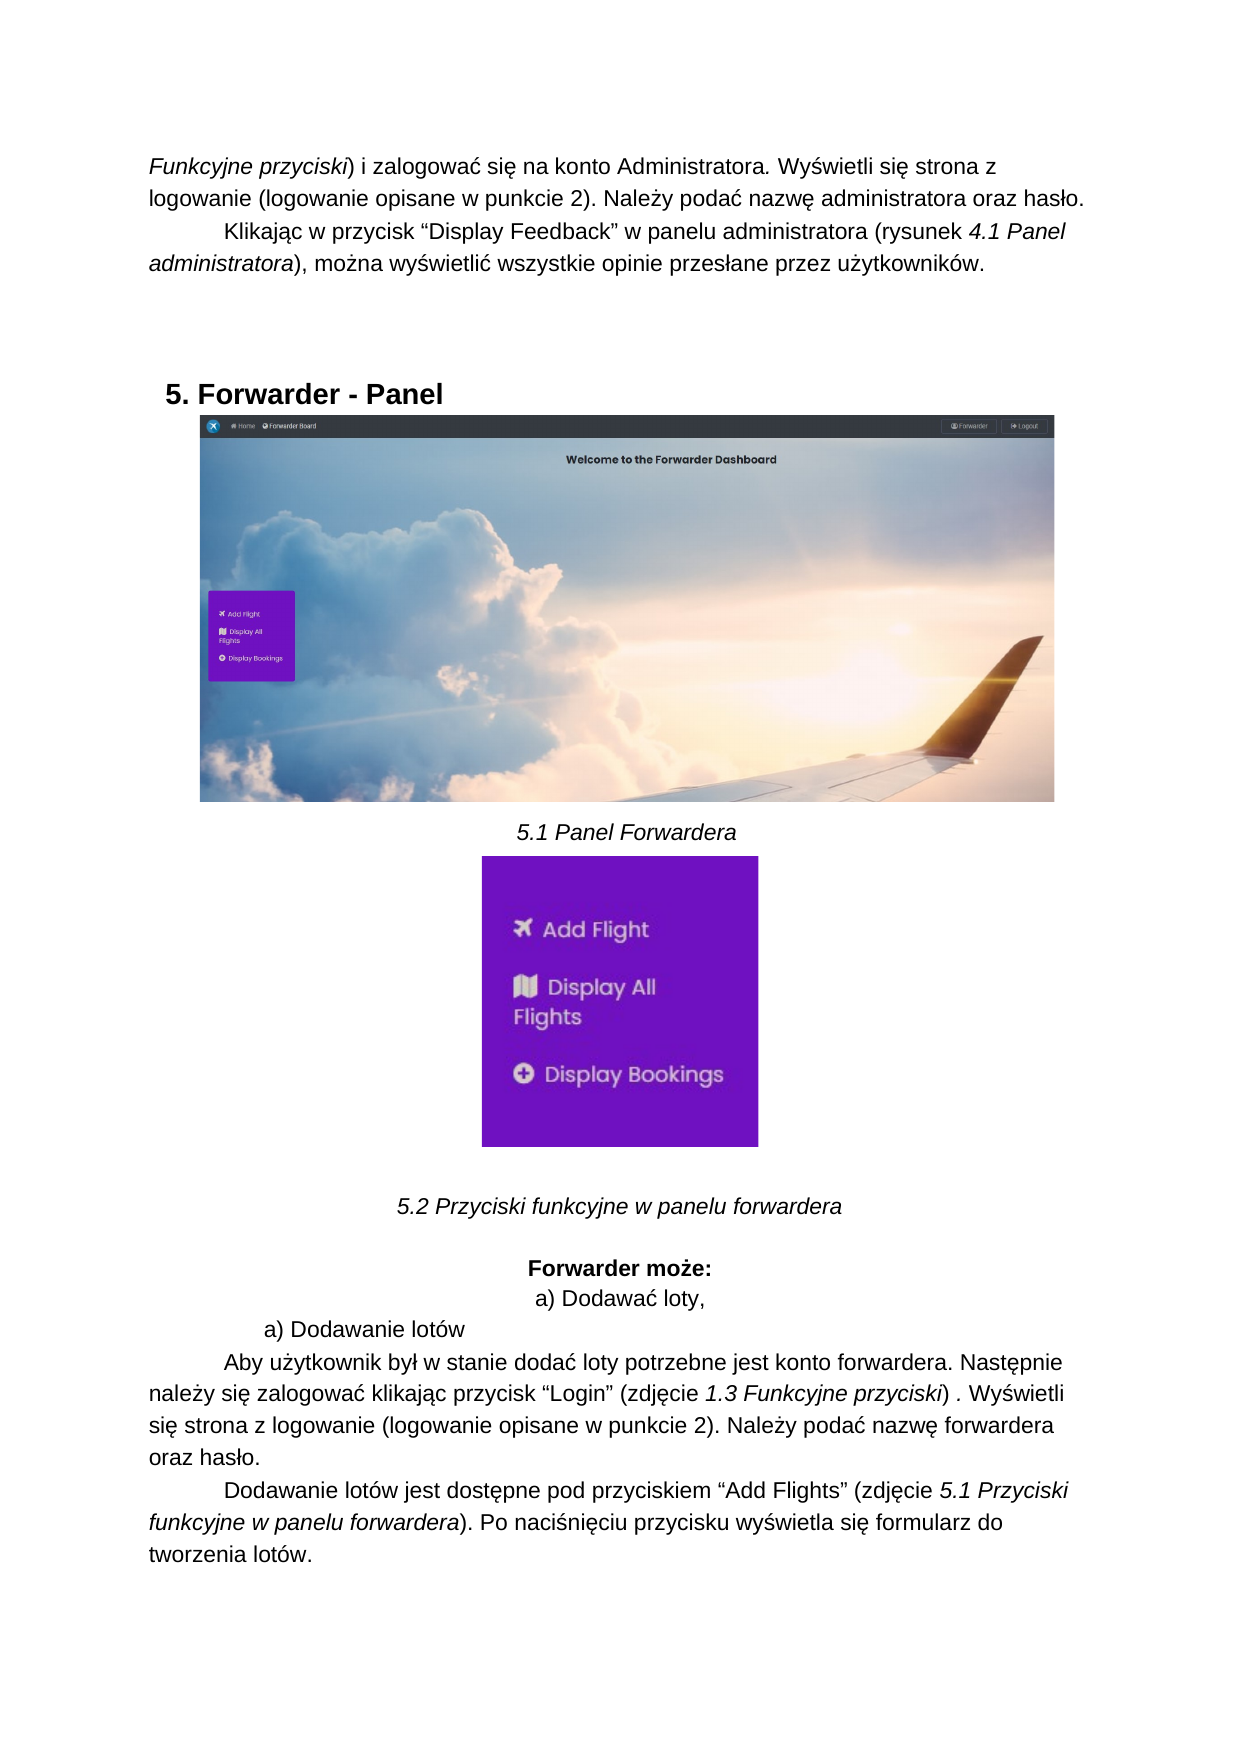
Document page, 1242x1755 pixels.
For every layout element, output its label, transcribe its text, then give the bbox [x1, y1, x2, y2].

text Forwarder może: [152, 1255, 1088, 1282]
subtitle 5. Forwarder - Panel [165, 377, 1088, 411]
text Klikając w przycisk “Display Feedback” w panelu administratora (rysunek 4.1 Panel administratora), można wyświetlić wszystkie opinie przesłane przez użytkowników. [148, 218, 1087, 276]
text 5.1 Panel Forwardera [228, 819, 1027, 846]
text a) Dodawać loty, [152, 1285, 1088, 1312]
text Dodawanie lotów jest dostępne pod przyciskiem “Add Flights” (zdjęcie 5.1 Przyciski funkcyjne w panelu forwardera). Po naciśnięciu przycisku wyświetla się formularz do tworzenia lotów. [148, 1477, 1087, 1567]
text a) Dodawanie lotów [263, 1316, 1087, 1342]
text Aby użytkownik był w stanie dodać loty potrzebne jest konto forwardera. Następnie należy się zalogować klikając przycisk “Login” (zdjęcie 1.3 Funkcyjne przyciski) . Wyświetli się strona z logowanie (logowanie opisane w punkcie 2). Należy podać nazwę forwardera oraz hasło. [148, 1348, 1087, 1471]
text Funkcyjne przyciski) i zalogować się na konto Administratora. Wyświetli się strona z logowanie (logowanie opisane w punkcie 2). Należy podać nazwę administratora oraz hasło. [148, 153, 1087, 211]
text 5.2 Przyciski funkcyjne w panelu forwardera [228, 1193, 1013, 1219]
